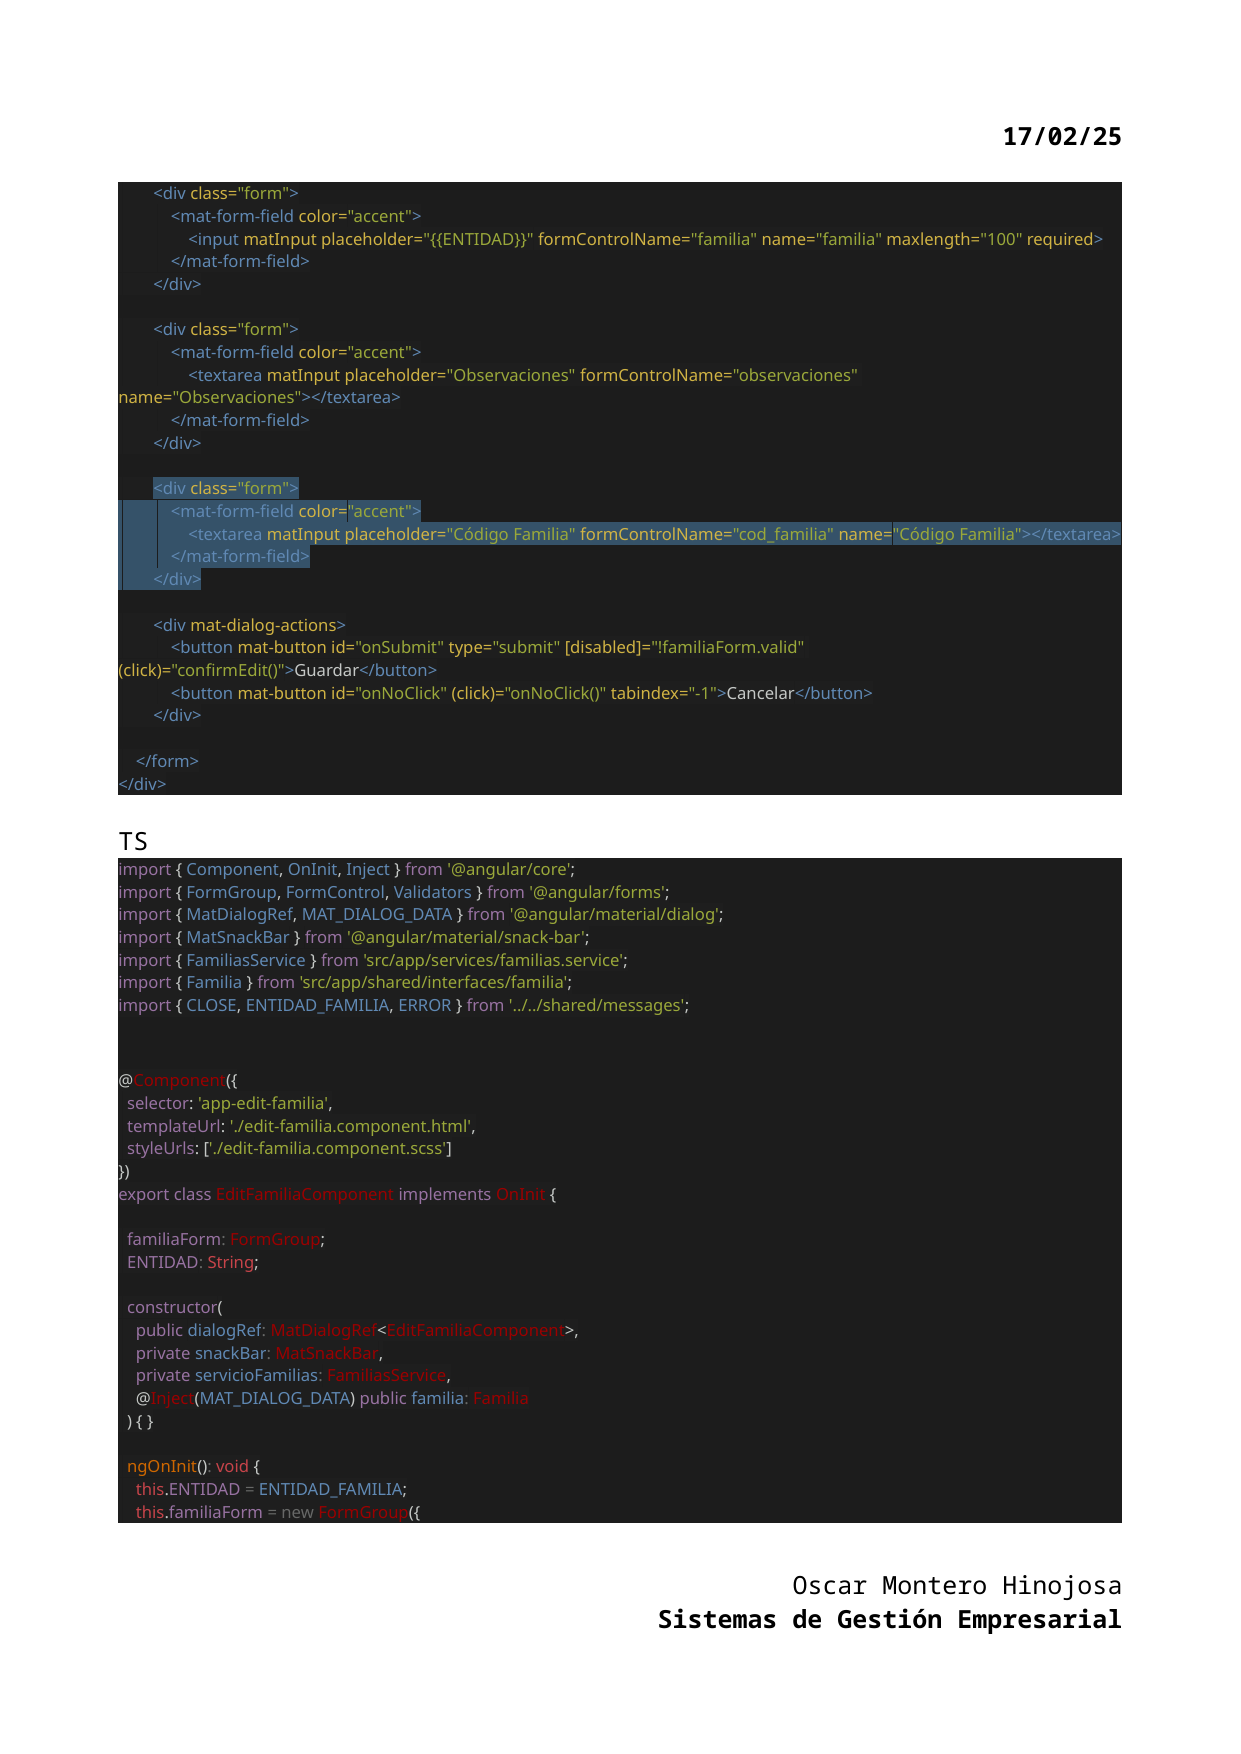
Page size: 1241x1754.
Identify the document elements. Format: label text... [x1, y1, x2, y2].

text constructor( [118, 1296, 1122, 1318]
text private servicioFamilias: FamiliasService, [118, 1364, 1122, 1387]
text <div mat-dialog-actions> [118, 613, 1122, 636]
text public dialogRef: MatDialogRef<EditFamiliaComponent>, [118, 1318, 1122, 1341]
text }) [118, 1159, 1122, 1182]
text <div class="form"> [118, 318, 1122, 341]
text ) { } [118, 1409, 1122, 1432]
text <div class="form"> [118, 477, 1122, 499]
text <mat-form-field color="accent"> [118, 341, 1122, 363]
text TS [118, 823, 1122, 858]
text import { Component, OnInit, Inject } from '@angular/core'; [118, 858, 1122, 880]
text familiaForm: FormGroup; [118, 1228, 1122, 1250]
text <button mat-button id="onSubmit" type="submit" [disabled]="!familiaForm.valid" (click)="confirmEdit()">Guardar</button> [118, 636, 1122, 681]
text <mat-form-field color="accent"> [118, 499, 1122, 522]
text </div> [118, 568, 1122, 590]
text ngOnInit(): void { [118, 1455, 1122, 1477]
text selector: 'app-edit-familia', [118, 1091, 1122, 1114]
text ENTIDAD: String; [118, 1250, 1122, 1273]
text </mat-form-field> [118, 409, 1122, 431]
text private snackBar: MatSnackBar, [118, 1341, 1122, 1364]
text import { Familia } from 'src/app/shared/interfaces/familia'; [118, 971, 1122, 994]
text </div> [118, 704, 1122, 727]
text </div> [118, 272, 1122, 295]
text import { MatSnackBar } from '@angular/material/snack-bar'; [118, 926, 1122, 948]
text </mat-form-field> [118, 545, 1122, 568]
text <input matInput placeholder="{{ENTIDAD}}" formControlName="familia" name="familia" maxlength="100" required> [118, 227, 1122, 250]
text @Component({ [118, 1069, 1122, 1091]
text <button mat-button id="onNoClick" (click)="onNoClick()" tabindex="-1">Cancelar</button> [118, 681, 1122, 704]
text this.ENTIDAD = ENTIDAD_FAMILIA; [118, 1477, 1122, 1500]
text </mat-form-field> [118, 250, 1122, 272]
text styleUrls: ['./edit-familia.component.scss'] [118, 1137, 1122, 1159]
text </div> [118, 772, 1122, 795]
text <div class="form"> [118, 182, 1122, 204]
text templateUrl: './edit-familia.component.html', [118, 1114, 1122, 1137]
text <textarea matInput placeholder="Observaciones" formControlName="observaciones" name="Observaciones"></textarea> [118, 363, 1122, 409]
text <textarea matInput placeholder="Código Familia" formControlName="cod_familia" name="Código Familia"></textarea> [118, 522, 1122, 545]
text </div> [118, 431, 1122, 454]
text import { FormGroup, FormControl, Validators } from '@angular/forms'; [118, 880, 1122, 903]
text export class EditFamiliaComponent implements OnInit { [118, 1182, 1122, 1205]
text </form> [118, 749, 1122, 772]
text <mat-form-field color="accent"> [118, 204, 1122, 227]
text import { FamiliasService } from 'src/app/services/familias.service'; [118, 948, 1122, 971]
text this.familiaForm = new FormGroup({ [118, 1500, 1122, 1523]
text import { CLOSE, ENTIDAD_FAMILIA, ERROR } from '../../shared/messages'; [118, 994, 1122, 1017]
text import { MatDialogRef, MAT_DIALOG_DATA } from '@angular/material/dialog'; [118, 903, 1122, 926]
text @Inject(MAT_DIALOG_DATA) public familia: Familia [118, 1387, 1122, 1409]
